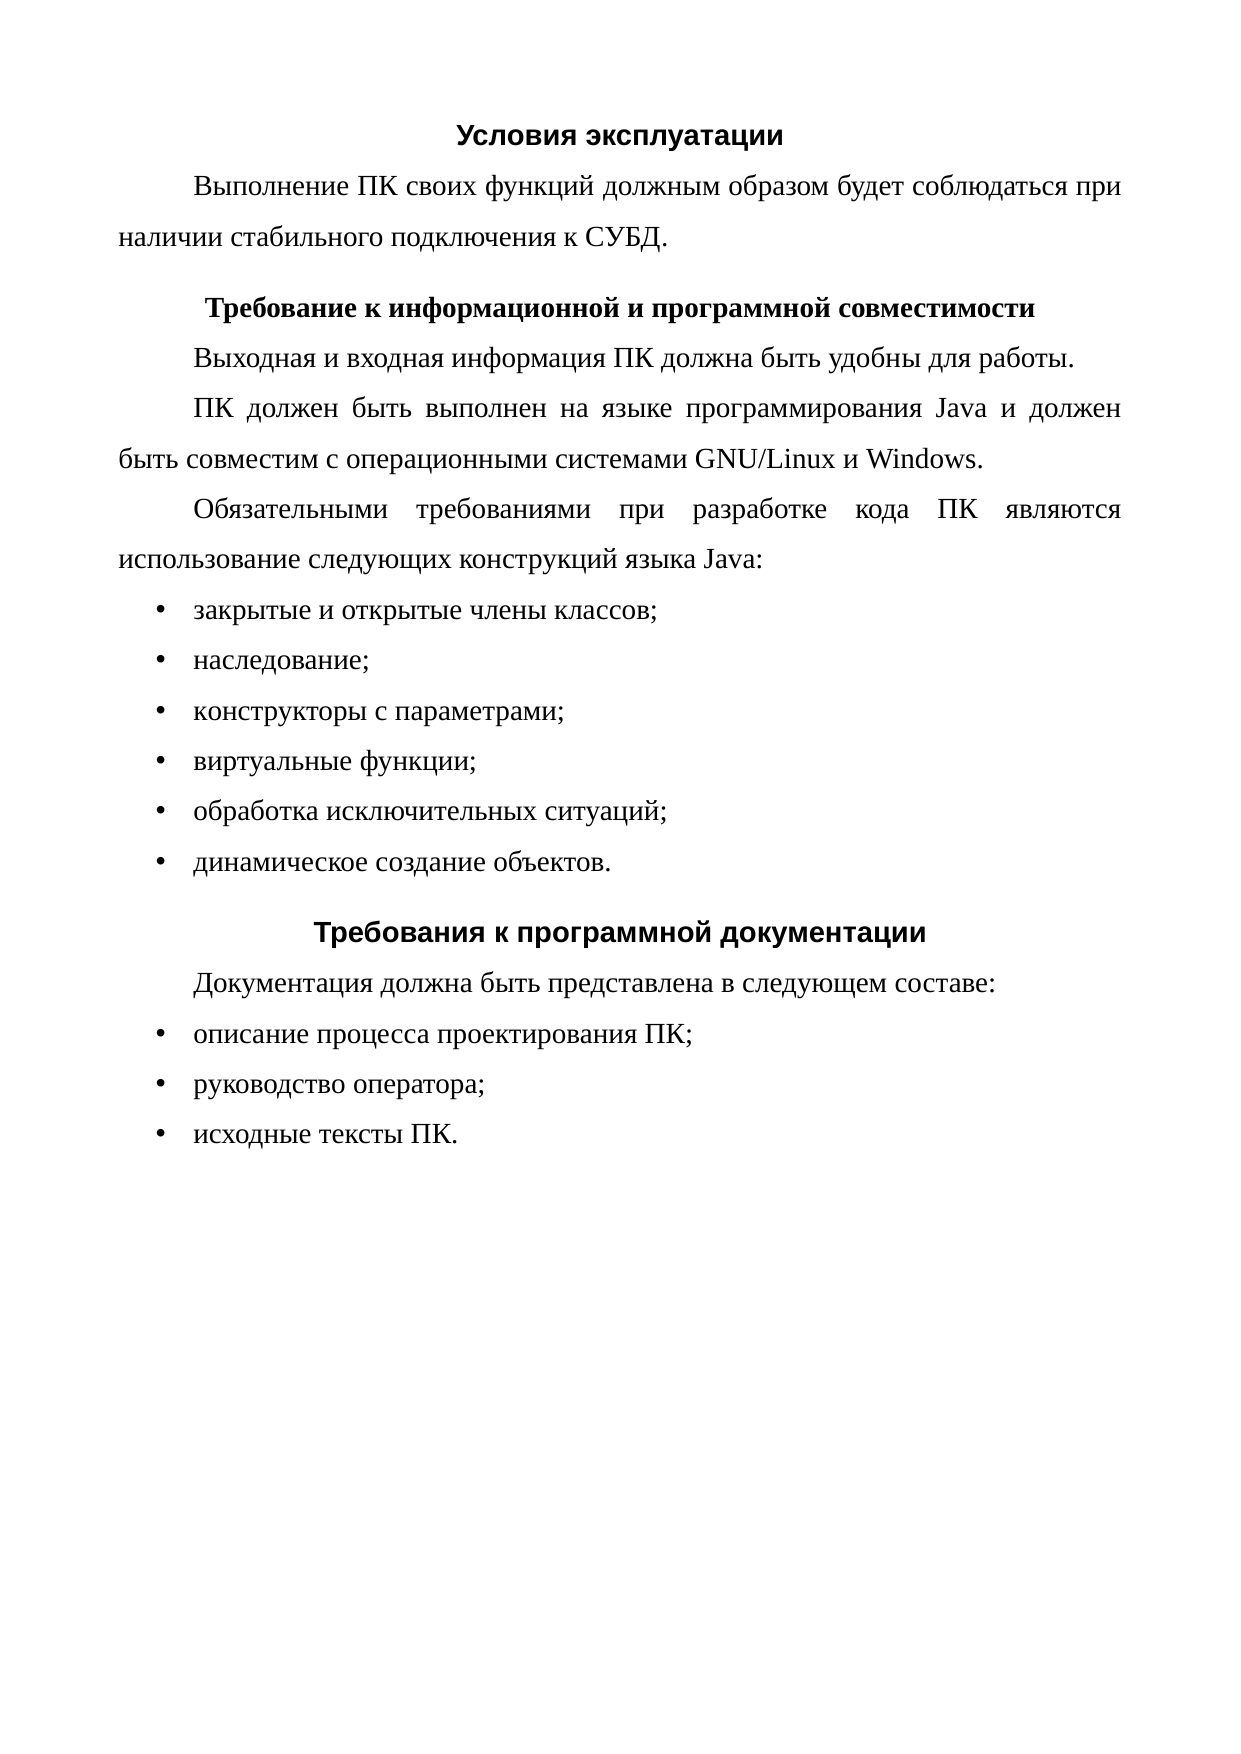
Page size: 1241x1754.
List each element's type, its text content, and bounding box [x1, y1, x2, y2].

text Выполнение ПК своих функций должным образом будет соблюдаться при наличии стабильного подключения к СУБД. [118, 168, 1122, 252]
list конструкторы с параметрами; [156, 693, 1122, 726]
list руководство оператора; [156, 1066, 1122, 1100]
list исходные тексты ПК. [156, 1117, 1122, 1150]
list обработка исключительных ситуаций; [156, 793, 1122, 827]
subtitle Требования к программной документации [118, 915, 1122, 949]
list виртуальные функции; [156, 743, 1122, 777]
text ПК должен быть выполнен на языке программирования Java и должен быть совместим с операционными системами GNU/Linux и Windows. [118, 391, 1122, 474]
subtitle Требование к информационной и программной совместимости [118, 290, 1122, 323]
list закрытые и открытые члены классов; [156, 592, 1122, 625]
list наследование; [156, 642, 1122, 676]
list динамическое создание объектов. [156, 844, 1122, 877]
subtitle Условия эксплуатации [118, 118, 1122, 152]
list описание процесса проектирования ПК; [156, 1016, 1122, 1049]
text Обязательными требованиями при разработке кода ПК являются использование следующих конструкций языка Java: [118, 491, 1122, 575]
text Документация должна быть представлена в следующем составе: [118, 965, 1122, 999]
text Выходная и входная информация ПК должна быть удобны для работы. [118, 340, 1122, 374]
